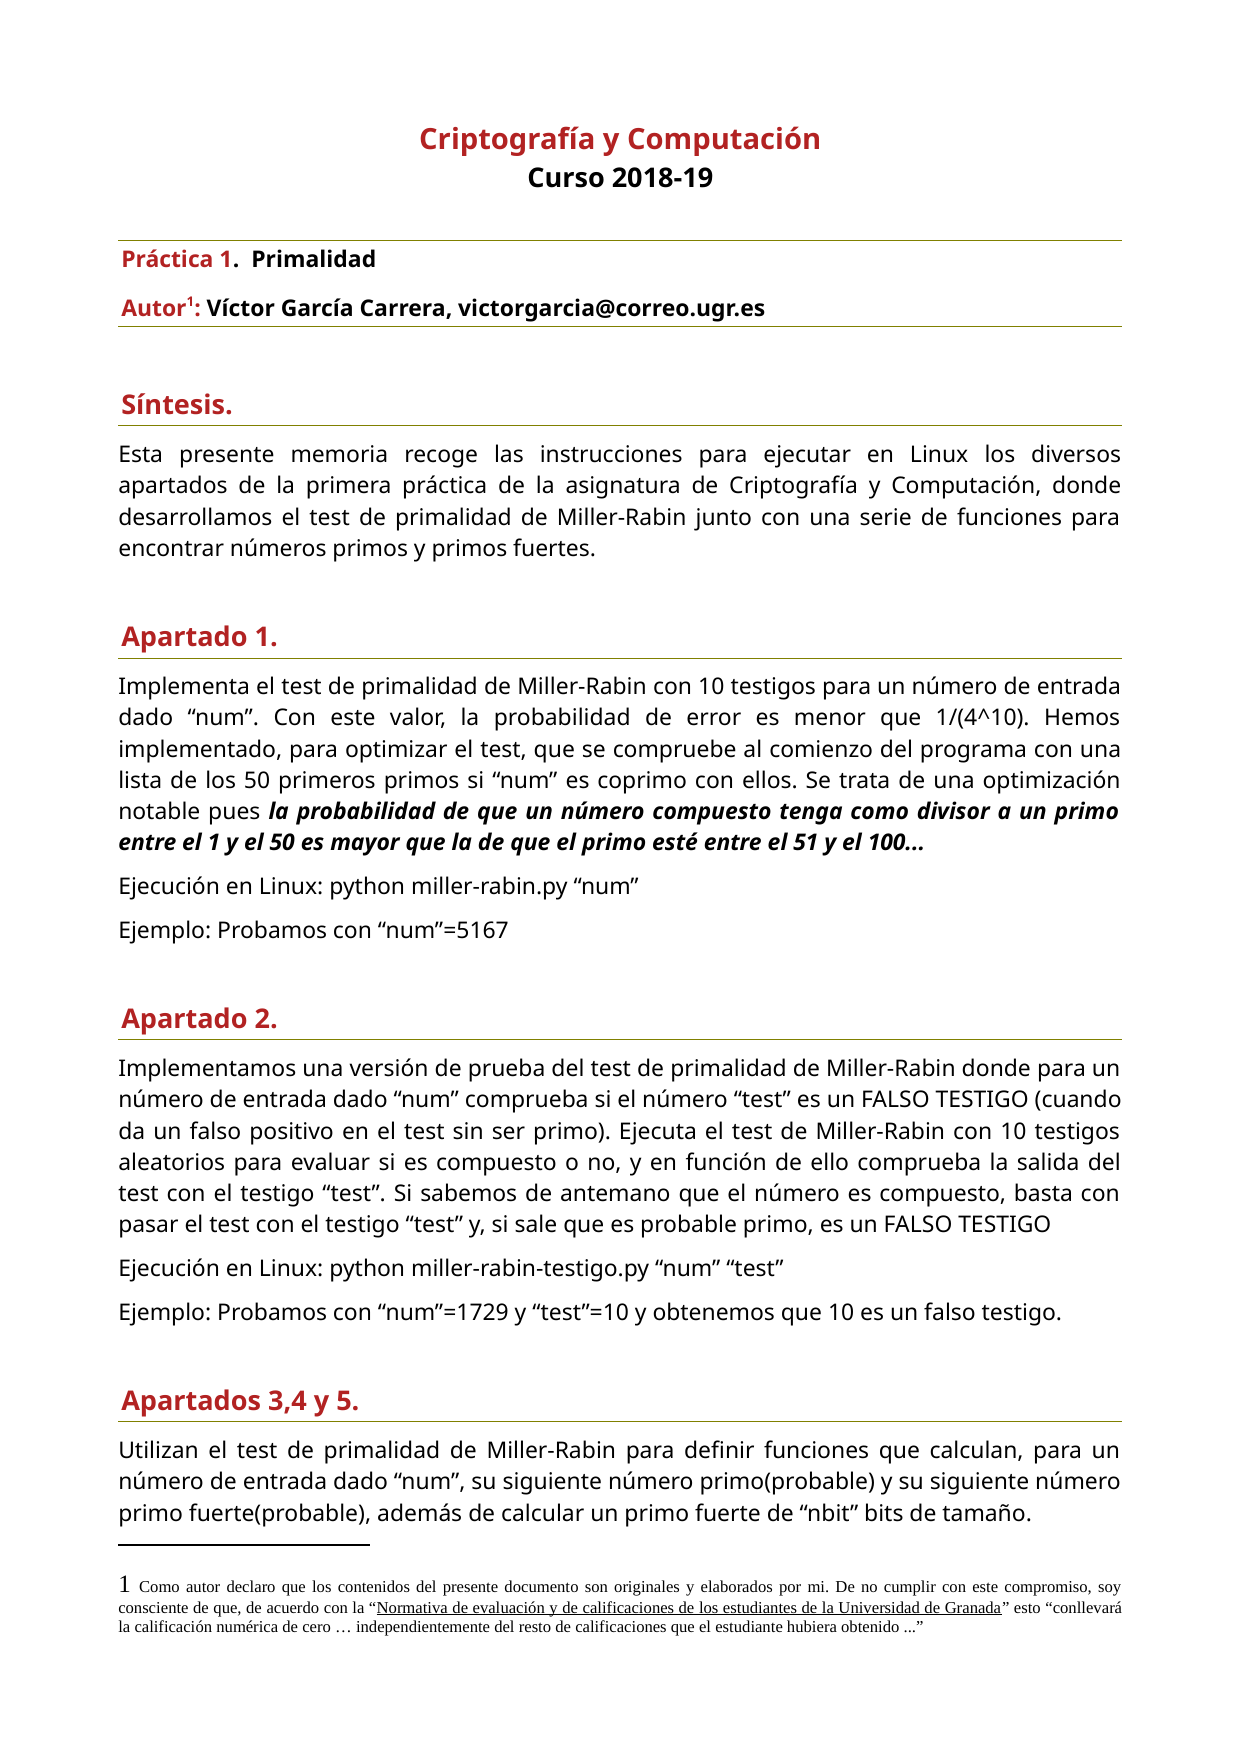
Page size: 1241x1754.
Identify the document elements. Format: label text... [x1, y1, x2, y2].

text Criptografía y Computación [118, 118, 1122, 158]
text Ejecución en Linux: python miller-rabin.py “num” [118, 870, 1122, 901]
text Ejecución en Linux: python miller-rabin-testigo.py “num” “test” [118, 1252, 1122, 1283]
text Práctica 1. Primalidad [118, 241, 1122, 277]
text Utilizan el test de primalidad de Miller-Rabin para definir funciones que calculan, para un número de entrada dado “num”, su siguiente número primo(probable) y su siguiente número primo fuerte(probable), además de calcular un primo fuerte de “nbit” bits de tamaño. [118, 1434, 1122, 1528]
text Curso 2018-19 [118, 158, 1122, 195]
text Apartados 3,4 y 5. [118, 1379, 1122, 1421]
text Autor: Víctor García Carrera, victorgarcia@correo.ugr.es [118, 289, 1122, 326]
text Apartado 1. [118, 615, 1122, 658]
text Como autor declaro que los contenidos del presente documento son originales y elaborados por mi. De no cumplir con este compromiso, soy consciente de que, de acuerdo con la “Normativa de evaluación y de calificaciones de los estudiantes de la Universidad de Granada” esto “conllevará la calificación numérica de cero … independientemente del resto de calificaciones que el estudiante hubiera obtenido ...” [118, 1569, 1122, 1636]
text Esta presente memoria recoge las instrucciones para ejecutar en Linux los diversos apartados de la primera práctica de la asignatura de Criptografía y Computación, donde desarrollamos el test de primalidad de Miller-Rabin junto con una serie de funciones para encontrar números primos y primos fuertes. [118, 438, 1122, 563]
text Implementa el test de primalidad de Miller-Rabin con 10 testigos para un número de entrada dado “num”. Con este valor, la probabilidad de error es menor que 1/(4^10). Hemos implementado, para optimizar el test, que se compruebe al comienzo del programa con una lista de los 50 primeros primos si “num” es coprimo con ellos. Se trata de una optimización notable pues la probabilidad de que un número compuesto tenga como divisor a un primo entre el 1 y el 50 es mayor que la de que el primo esté entre el 51 y el 100... [118, 670, 1122, 858]
text Ejemplo: Probamos con “num”=1729 y “test”=10 y obtenemos que 10 es un falso testigo. [118, 1296, 1122, 1327]
text Ejemplo: Probamos con “num”=5167 [118, 914, 1122, 945]
text Implementamos una versión de prueba del test de primalidad de Miller-Rabin donde para un número de entrada dado “num” comprueba si el número “test” es un FALSO TESTIGO (cuando da un falso positivo en el test sin ser primo). Ejecuta el test de Miller-Rabin con 10 testigos aleatorios para evaluar si es compuesto o no, y en función de ello comprueba la salida del test con el testigo “test”. Si sabemos de antemano que el número es compuesto, basta con pasar el test con el testigo “test” y, si sale que es probable primo, es un FALSO TESTIGO [118, 1052, 1122, 1239]
text Síntesis. [118, 383, 1122, 425]
text Apartado 2. [118, 997, 1122, 1039]
